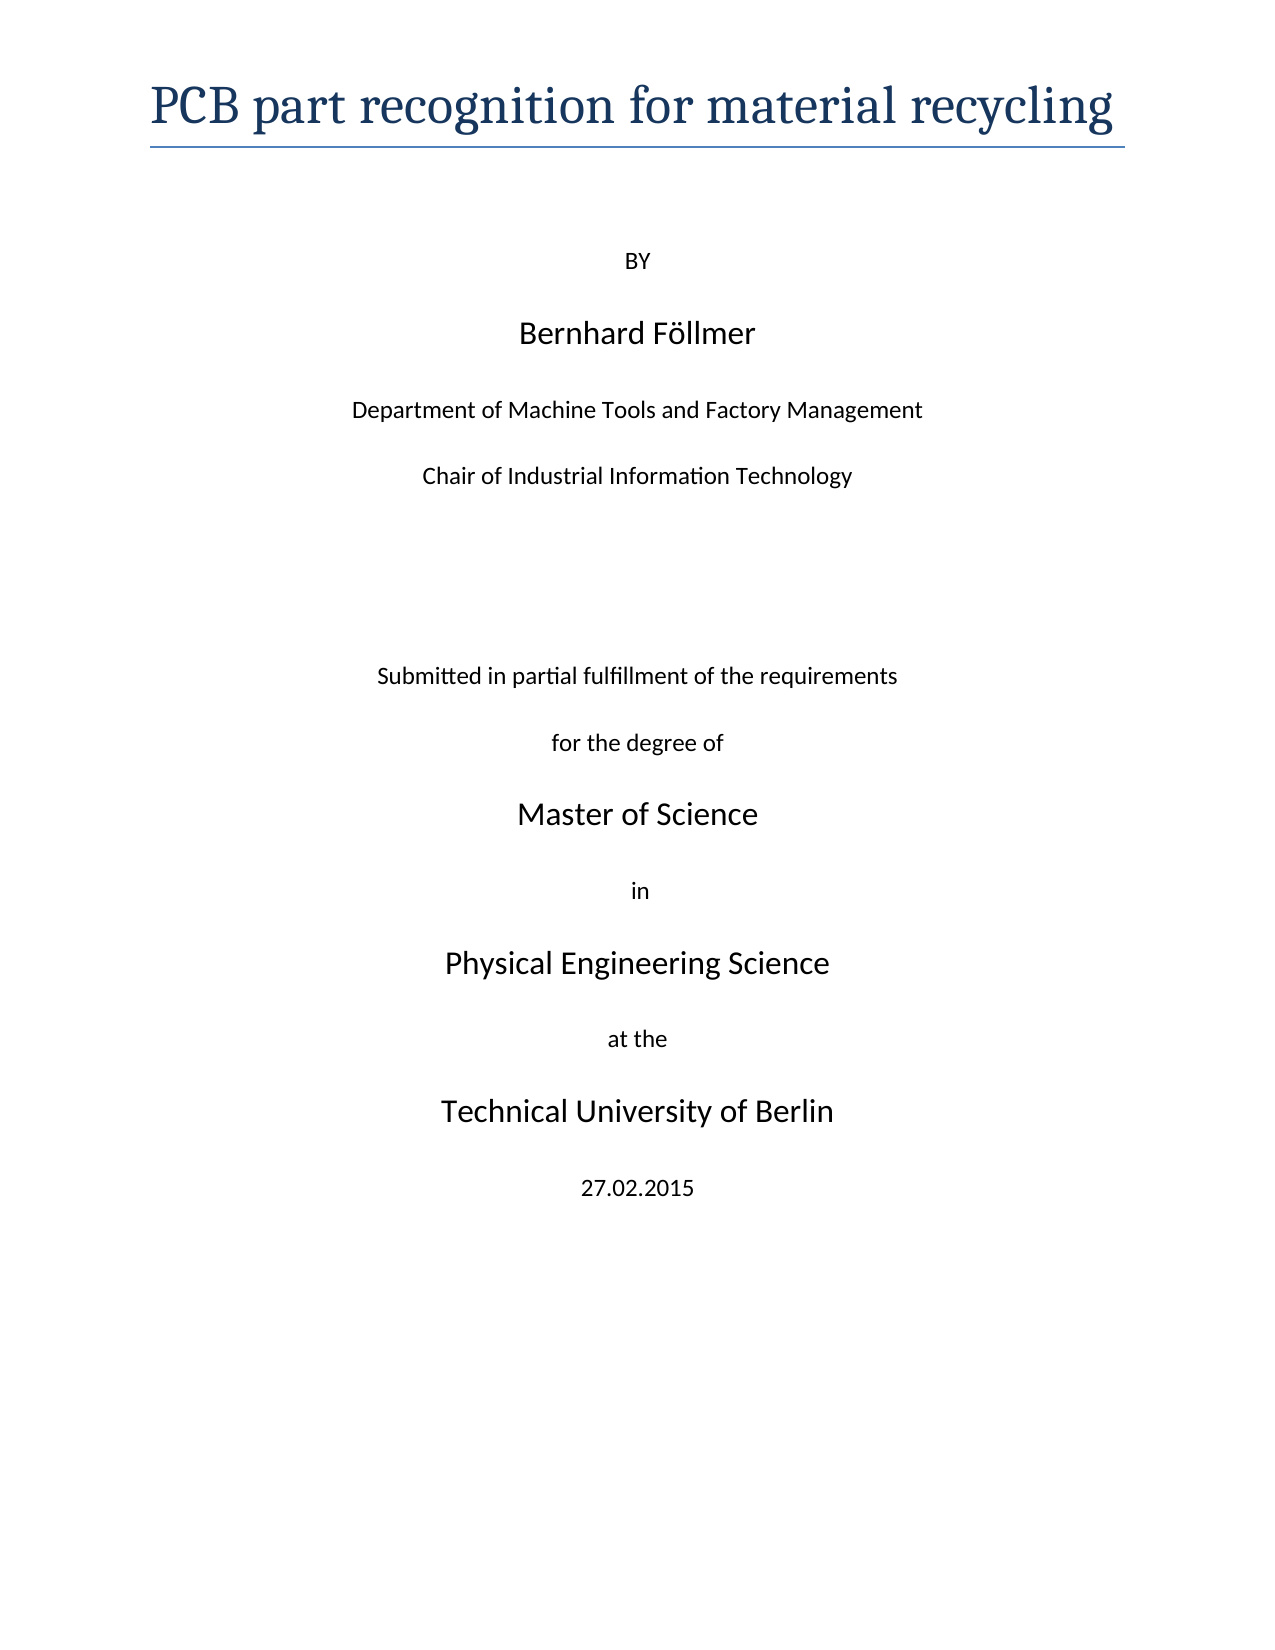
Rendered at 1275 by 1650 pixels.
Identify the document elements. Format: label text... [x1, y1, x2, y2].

text Master of Science [150, 793, 1125, 834]
text BY [150, 246, 1125, 276]
text in [150, 875, 1125, 906]
text ­for the degree of [150, 727, 1125, 757]
text Department of Machine Tools and Factory Management [150, 394, 1125, 424]
text at the [150, 1024, 1125, 1054]
text Bernhard Föllmer [150, 312, 1125, 353]
text Submitted in partial fulfillment of the requirements [150, 660, 1125, 691]
title PCB part recognition for material recycling [150, 75, 1125, 146]
text Technical University of Berlin [150, 1090, 1125, 1131]
text Chair of Industrial Information Technology [150, 461, 1125, 491]
text Physical Engineering Science [150, 942, 1125, 982]
text 27.02.2015 [150, 1172, 1125, 1203]
